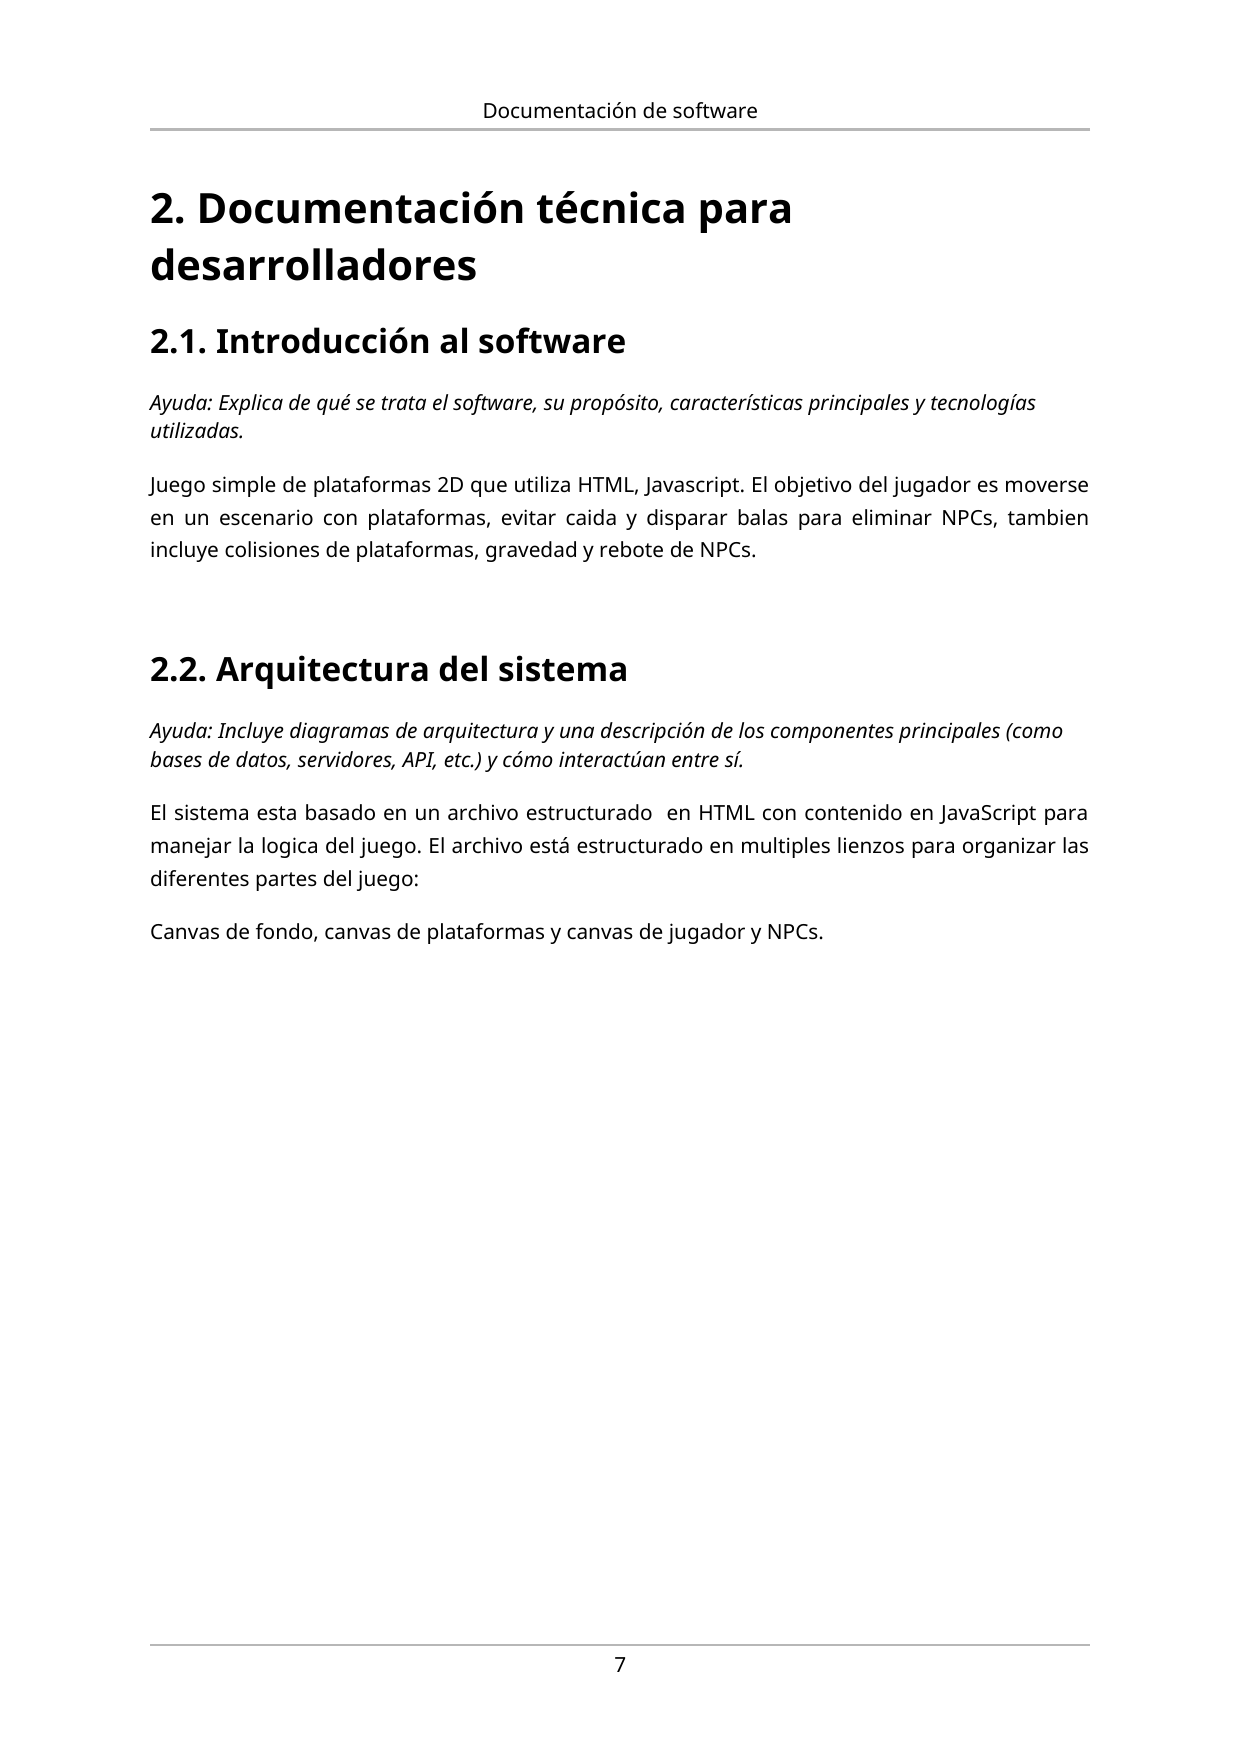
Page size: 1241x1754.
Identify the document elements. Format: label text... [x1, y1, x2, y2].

text Canvas de fondo, canvas de plataformas y canvas de jugador y NPCs. [150, 917, 1090, 946]
subtitle 2.1. Introducción al software [150, 318, 1090, 363]
subtitle 2. Documentación técnica para desarrolladores [150, 179, 1090, 293]
text El sistema esta basado en un archivo estructurado en HTML con contenido en JavaScript para manejar la logica del juego. El archivo está estructurado en multiples lienzos para organizar las diferentes partes del juego: [150, 798, 1090, 892]
text Juego simple de plataformas 2D que utiliza HTML, Javascript. El objetivo del jugador es moverse en un escenario con plataformas, evitar caida y disparar balas para eliminar NPCs, tambien incluye colisiones de plataformas, gravedad y rebote de NPCs. [150, 470, 1090, 564]
text Ayuda: Explica de qué se trata el software, su propósito, características principales y tecnologías utilizadas. [150, 388, 1090, 445]
text Ayuda: Incluye diagramas de arquitectura y una descripción de los componentes principales (como bases de datos, servidores, API, etc.) y cómo interactúan entre sí. [150, 717, 1090, 773]
subtitle 2.2. Arquitectura del sistema [150, 646, 1090, 692]
